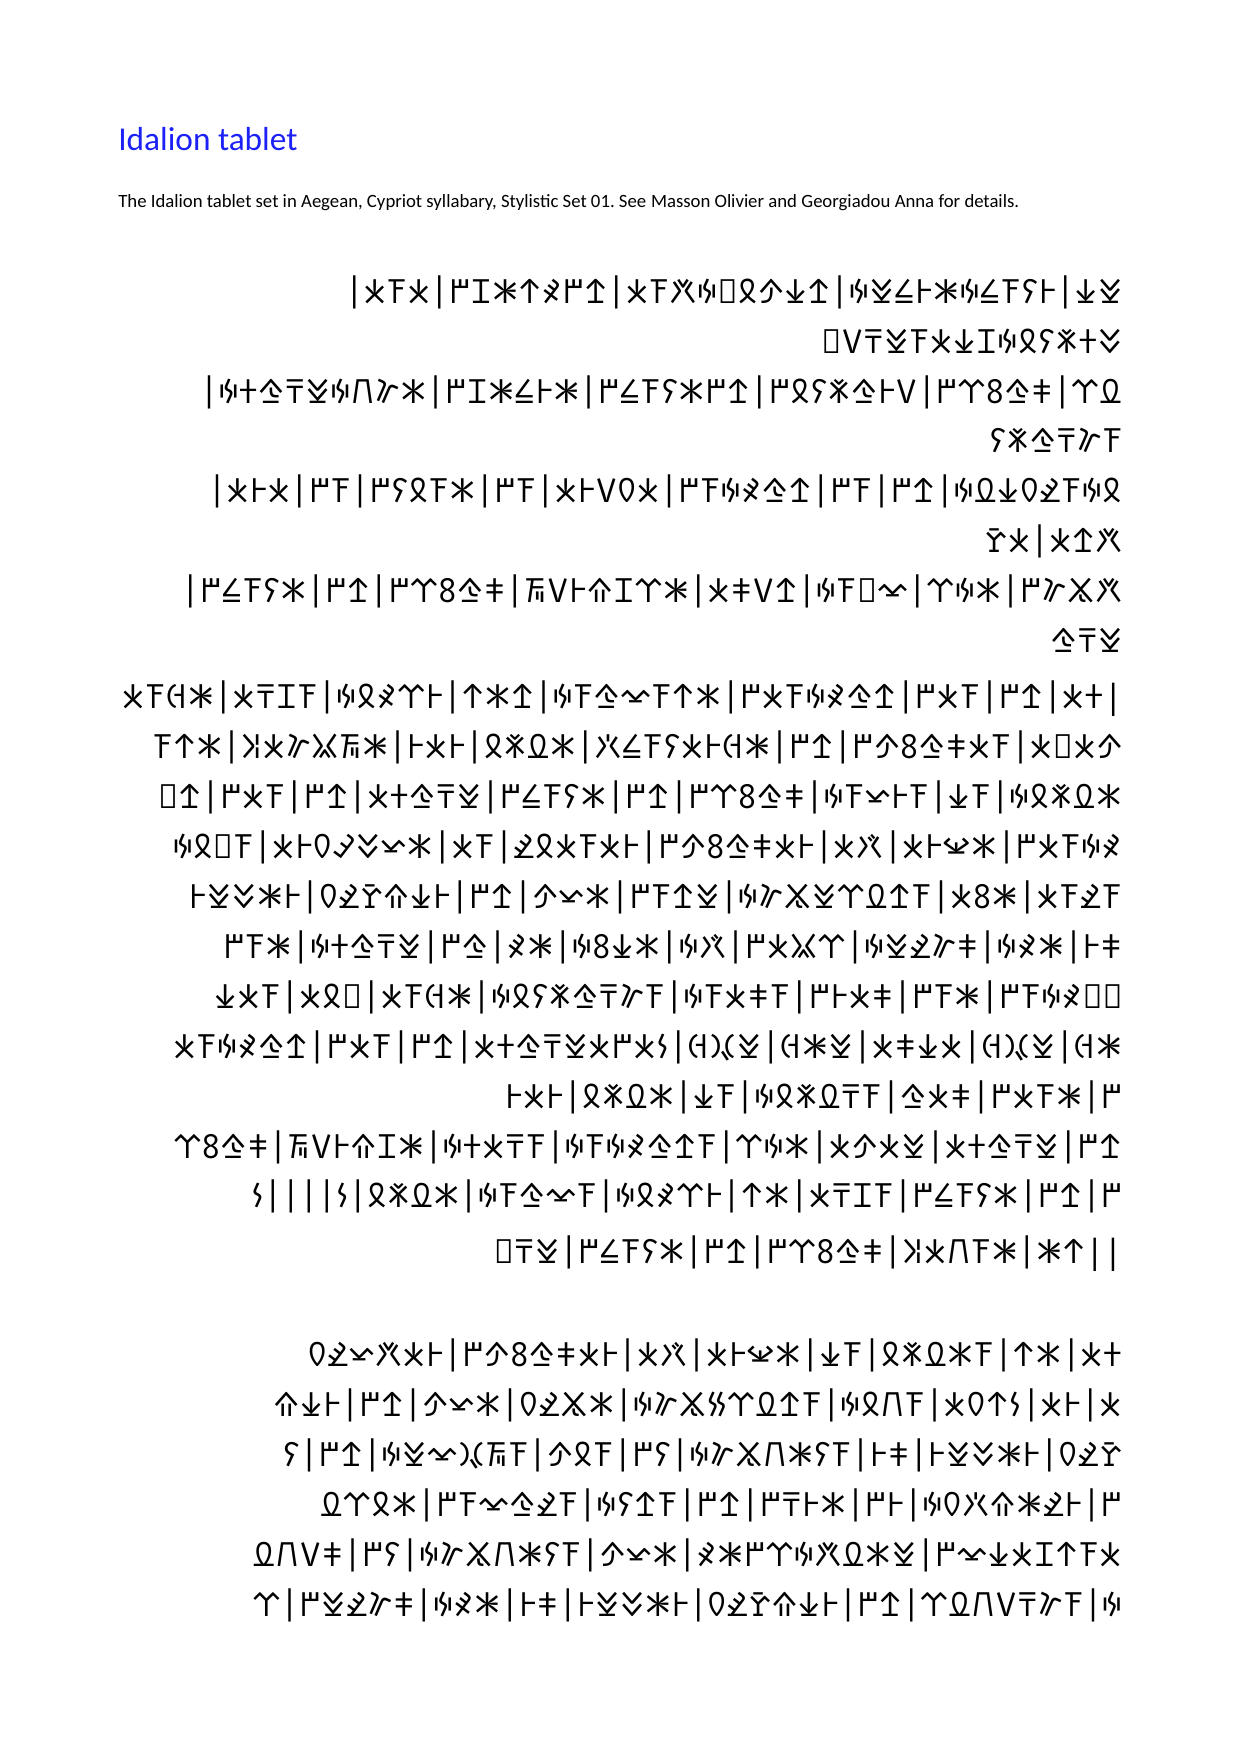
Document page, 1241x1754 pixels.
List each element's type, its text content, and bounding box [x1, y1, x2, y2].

text 𐠒𐠂|𐠀𐠯|𐠰𐠀𐠣𐠎𐠦|𐠰𐠮|𐠀𐠢𐠭𐠂|𐠼𐠂|𐠭𐠂𐠞𐠪𐠐𐠵𐠩|𐠭𐠂𐠔𐠏𐠛𐠅 [118, 1337, 1122, 1380]
text Idalion tablet [118, 118, 1122, 159]
text 𐠩|𐠊𐠩|𐠀𐠡𐠰𐠑𐠩|𐠰𐠳𐠙𐠂|𐠀𐠯|𐠭𐠄𐠋𐠦𐠚|𐠰𐠖𐠪𐠰𐠚|𐠀𐠣𐠎𐠦|𐠟||||𐠟 [118, 1178, 1122, 1221]
text 𐠰𐠛𐠰𐠂|𐠁𐠐𐠂|𐠰𐠊𐠣𐠄𐠃𐠕𐠜𐠚|𐠃𐠊𐠰𐠩|𐠀𐠏𐠵|𐠊𐠩|𐠭𐠮𐠤𐠌𐠛𐠅|𐠭𐠁𐠠𐠃𐠭 [118, 879, 1122, 922]
text 𐠂|𐠭𐠂|𐠟𐠯𐠅𐠂|𐠰𐠍𐠦𐠚|𐠰𐠊𐠣𐠄𐠿𐠕𐠜𐠚|𐠀𐠕𐠛𐠅|𐠀𐠏𐠵|𐠊𐠩|𐠭𐠮𐠤 [118, 1386, 1122, 1430]
text 𐠊𐠩|𐠃𐠙𐠪𐠒𐠂|𐠃𐠂𐠵𐠂|𐠀𐠚𐠄|𐠰𐠊𐠪𐠋𐠚𐠰𐠚|𐠰𐠙𐠂𐠒𐠚|𐠁𐠳𐠤𐠭𐠨𐠱|𐠞𐠪𐠐𐠄 [118, 1128, 1122, 1172]
text 𐠞𐠭|𐠁𐠋𐠚|𐠞𐠜𐠛𐠃𐠚|𐠄𐠲𐠂𐠩|𐠼𐠚|𐠀𐠮𐠐𐠚|𐠁𐠋|𐠪𐠩|𐠃𐠙𐠪𐠒𐠚|𐠁𐠰𐠩 [118, 928, 1122, 972]
text 𐠌𐠛𐠅|𐠭𐠁𐠠𐠃𐠭|𐠞𐠭|𐠰𐠡𐠁𐠍𐠕𐠜𐠚|𐠡𐠩|𐠰𐠦𐠵|𐠰𐠱𐠧𐠖𐠃𐠚|𐠊𐠩|𐠡 [118, 1436, 1122, 1480]
text 𐠩|𐠁𐠰𐠂𐠩|𐠞𐠂𐠪|𐠰𐠙𐠣𐠎𐠦𐠚|𐠰𐠮|𐠀𐠣𐠎𐠦|𐠭𐠂𐠭 [118, 1078, 1122, 1122]
text 𐠵𐠂𐠍𐠂|𐠰𐠂𐠞𐠪𐠐𐠵𐠩|𐠊𐠩|𐠁𐠸𐠭𐠂𐠡𐠰𐠑𐠴|𐠀𐠣𐠎𐠦|𐠭𐠂𐠭|𐠁𐠱𐠲𐠜𐠂𐠝|𐠀𐠯𐠰 [118, 729, 1122, 772]
text 𐠒𐠂|𐠊𐠩|𐠰𐠂𐠩|𐠊𐠪𐠋𐠚𐠰𐠂𐠩|𐠀𐠯𐠰𐠖𐠪𐠰𐠚|𐠊𐠀𐠯|𐠭𐠄𐠋𐠦𐠚|𐠰𐠳𐠙𐠂|𐠁𐠸𐠰𐠂| [118, 672, 1122, 722]
text 𐠔𐠕𐠜𐠩|𐠀𐠚𐠄|𐠖𐠪𐠰𐠚|𐠊𐠨𐠞𐠂|𐠁𐠄𐠳𐠤𐠭𐠨𐠱|𐠞𐠪𐠐𐠄𐠩|𐠊𐠩|𐠀𐠡𐠰𐠑𐠩|𐠃𐠙𐠪 [118, 573, 1122, 666]
text 𐠯𐠁|𐠁𐠰𐠍𐠂𐠝|𐠞𐠪𐠐𐠄𐠩|𐠊𐠩|𐠀𐠡𐠰𐠑𐠩|𐠃𐠙𐠪|| [118, 1228, 1122, 1277]
text 𐠣𐠄|𐠞𐠪𐠐𐠄𐠩|𐠨𐠭𐠪𐠎𐠡𐠦𐠩|𐠊𐠩𐠀𐠡𐠰𐠑𐠩|𐠁𐠭𐠑𐠁𐠳𐠩|𐠀𐠜𐠍𐠚𐠃𐠙𐠪𐠒𐠚|𐠰𐠜𐠙𐠪𐠎𐠡 [118, 373, 1122, 466]
text 𐠦𐠚𐠰𐠛𐠅𐠮𐠣𐠚|𐠊𐠩|𐠰𐠩|𐠊𐠪𐠋𐠚𐠰𐠩|𐠂𐠅𐠨𐠭𐠂|𐠰𐠩|𐠀𐠰𐠦𐠡𐠩|𐠰𐠩|𐠂𐠭𐠂|𐠔𐠊𐠂|𐠂𐠌 [118, 473, 1122, 566]
text 𐠋𐠚𐠰𐠂𐠩|𐠀𐠢𐠭𐠂|𐠼𐠂|𐠭𐠂𐠞𐠪𐠐𐠵𐠩|𐠭𐠂𐠰𐠂𐠦𐠛|𐠰𐠂|𐠀𐠏𐠠𐠥𐠅𐠭𐠂|𐠰𐠍𐠦𐠚 [118, 829, 1122, 872]
text 𐠊𐠪𐠋𐠚𐠰𐠩|𐠁𐠰𐠩|𐠞𐠂𐠭𐠩|𐠰𐠞𐠂𐠰𐠚|𐠰𐠜𐠙𐠪𐠎𐠡𐠦𐠚|𐠁𐠸𐠰𐠂|𐠍𐠦𐠂|𐠰𐠂𐠮 [118, 978, 1122, 1022]
text 𐠂𐠰𐠯𐠳𐠂𐠮𐠖𐠩|𐠃𐠀𐠣𐠔𐠚𐠄𐠩𐠁𐠋|𐠀𐠏𐠵|𐠰𐠡𐠁𐠍𐠕𐠜𐠚|𐠡𐠩|𐠞𐠨𐠍𐠣 [118, 1536, 1122, 1579]
text 𐠁𐠸|𐠃𐠧𐠸|𐠂𐠮𐠞𐠂|𐠃𐠁𐠸|𐠃𐠧𐠸|𐠟𐠂𐠩𐠂𐠃𐠙𐠪𐠒𐠂|𐠊𐠩|𐠰𐠂𐠩|𐠊𐠪𐠋𐠚𐠰𐠂 [118, 1028, 1122, 1072]
text 𐠃𐠮|𐠭𐠡𐠰𐠑𐠚𐠁𐠭𐠑𐠃𐠚|𐠊𐠮𐠵𐠦𐠍𐠚𐠔𐠰𐠂|𐠊𐠩𐠋𐠯𐠁𐠳𐠩|𐠂𐠰𐠂|𐠠𐠒𐠎𐠡𐠦𐠚𐠳𐠮𐠂𐠰𐠃𐠙𐠨𐠍 [118, 273, 1122, 367]
text 𐠀𐠣𐠎𐠦𐠚|𐠰𐠮|𐠰𐠭𐠏𐠰𐠚|𐠞𐠪𐠐𐠄𐠩|𐠊𐠩|𐠀𐠡𐠰𐠑𐠩|𐠃𐠙𐠪𐠒𐠂|𐠊𐠩|𐠰𐠂𐠩|𐠊𐠪 [118, 779, 1122, 822]
text The Idalion tablet set in Aegean, Cypriot syllabary, Stylistic Set 01. See Masson Olivier and Georgiadou Anna for details. [118, 189, 1122, 212]
text 𐠩|𐠭𐠛𐠁𐠤𐠴𐠅𐠚|𐠭𐠩|𐠀𐠭𐠙𐠩|𐠊𐠩|𐠰𐠊𐠡𐠚|𐠰𐠛𐠪𐠖𐠰𐠩|𐠀𐠦𐠄𐠣 [118, 1486, 1122, 1530]
text 𐠚|𐠰𐠜𐠙𐠨𐠍𐠣𐠄|𐠊𐠩|𐠭𐠮𐠤𐠌𐠛𐠅|𐠭𐠁𐠠𐠃𐠭|𐠞𐠭|𐠁𐠋𐠚|𐠞𐠜𐠛𐠃𐠩|𐠄 [118, 1586, 1122, 1629]
